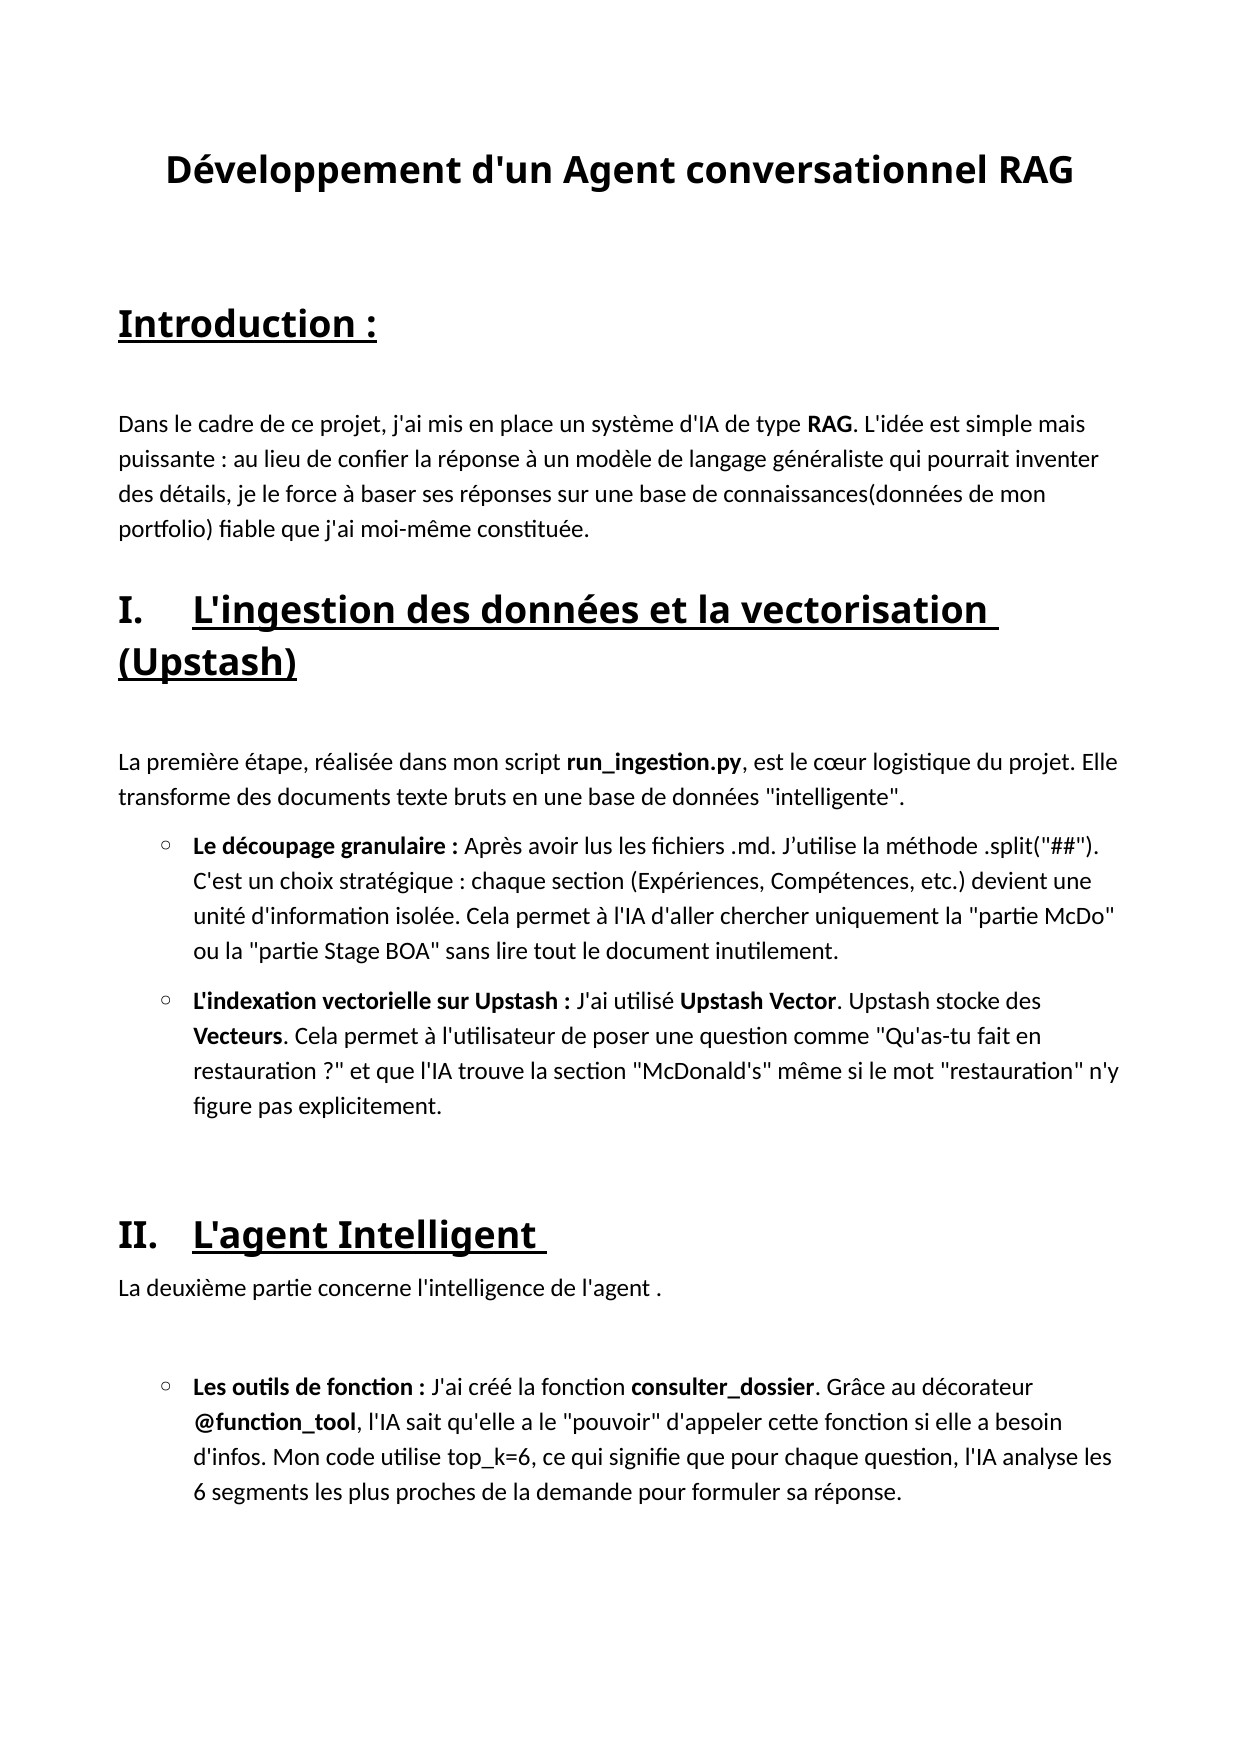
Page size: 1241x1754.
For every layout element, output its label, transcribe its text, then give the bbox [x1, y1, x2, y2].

subtitle II. L'agent Intelligent [118, 1208, 1122, 1259]
subtitle I. L'ingestion des données et la vectorisation (Upstash) [118, 584, 1122, 686]
text La deuxième partie concerne l'intelligence de l'agent . [118, 1272, 1122, 1302]
list L'indexation vectorielle sur Upstash : J'ai utilisé Upstash Vector. Upstash stocke des Vecteurs. Cela permet à l'utilisateur de poser une question comme "Qu'as-tu fait en restauration ?" et que l'IA trouve la section "McDonald's" même si le mot "restauration" n'y figure pas explicitement. [156, 985, 1122, 1121]
text Dans le cadre de ce projet, j'ai mis en place un système d'IA de type RAG. L'idée est simple mais puissante : au lieu de confier la réponse à un modèle de langage généraliste qui pourrait inventer des détails, je le force à baser ses réponses sur une base de connaissances(données de mon portfolio) fiable que j'ai moi-même constituée. [118, 408, 1122, 544]
subtitle Introduction : [118, 297, 1122, 348]
subtitle Développement d'un Agent conversationnel RAG [118, 143, 1122, 194]
text La première étape, réalisée dans mon script run_ingestion.py, est le cœur logistique du projet. Elle transforme des documents texte bruts en une base de données "intelligente". [118, 746, 1122, 811]
list Les outils de fonction : J'ai créé la fonction consulter_dossier. Grâce au décorateur @function_tool, l'IA sait qu'elle a le "pouvoir" d'appeler cette fonction si elle a besoin d'infos. Mon code utilise top_k=6, ce qui signifie que pour chaque question, l'IA analyse les 6 segments les plus proches de la demande pour formuler sa réponse. [156, 1371, 1122, 1506]
list Le découpage granulaire : Après avoir lus les fichiers .md. J’utilise la méthode .split("##"). C'est un choix stratégique : chaque section (Expériences, Compétences, etc.) devient une unité d'information isolée. Cela permet à l'IA d'aller chercher uniquement la "partie McDo" ou la "partie Stage BOA" sans lire tout le document inutilement. [156, 831, 1122, 966]
